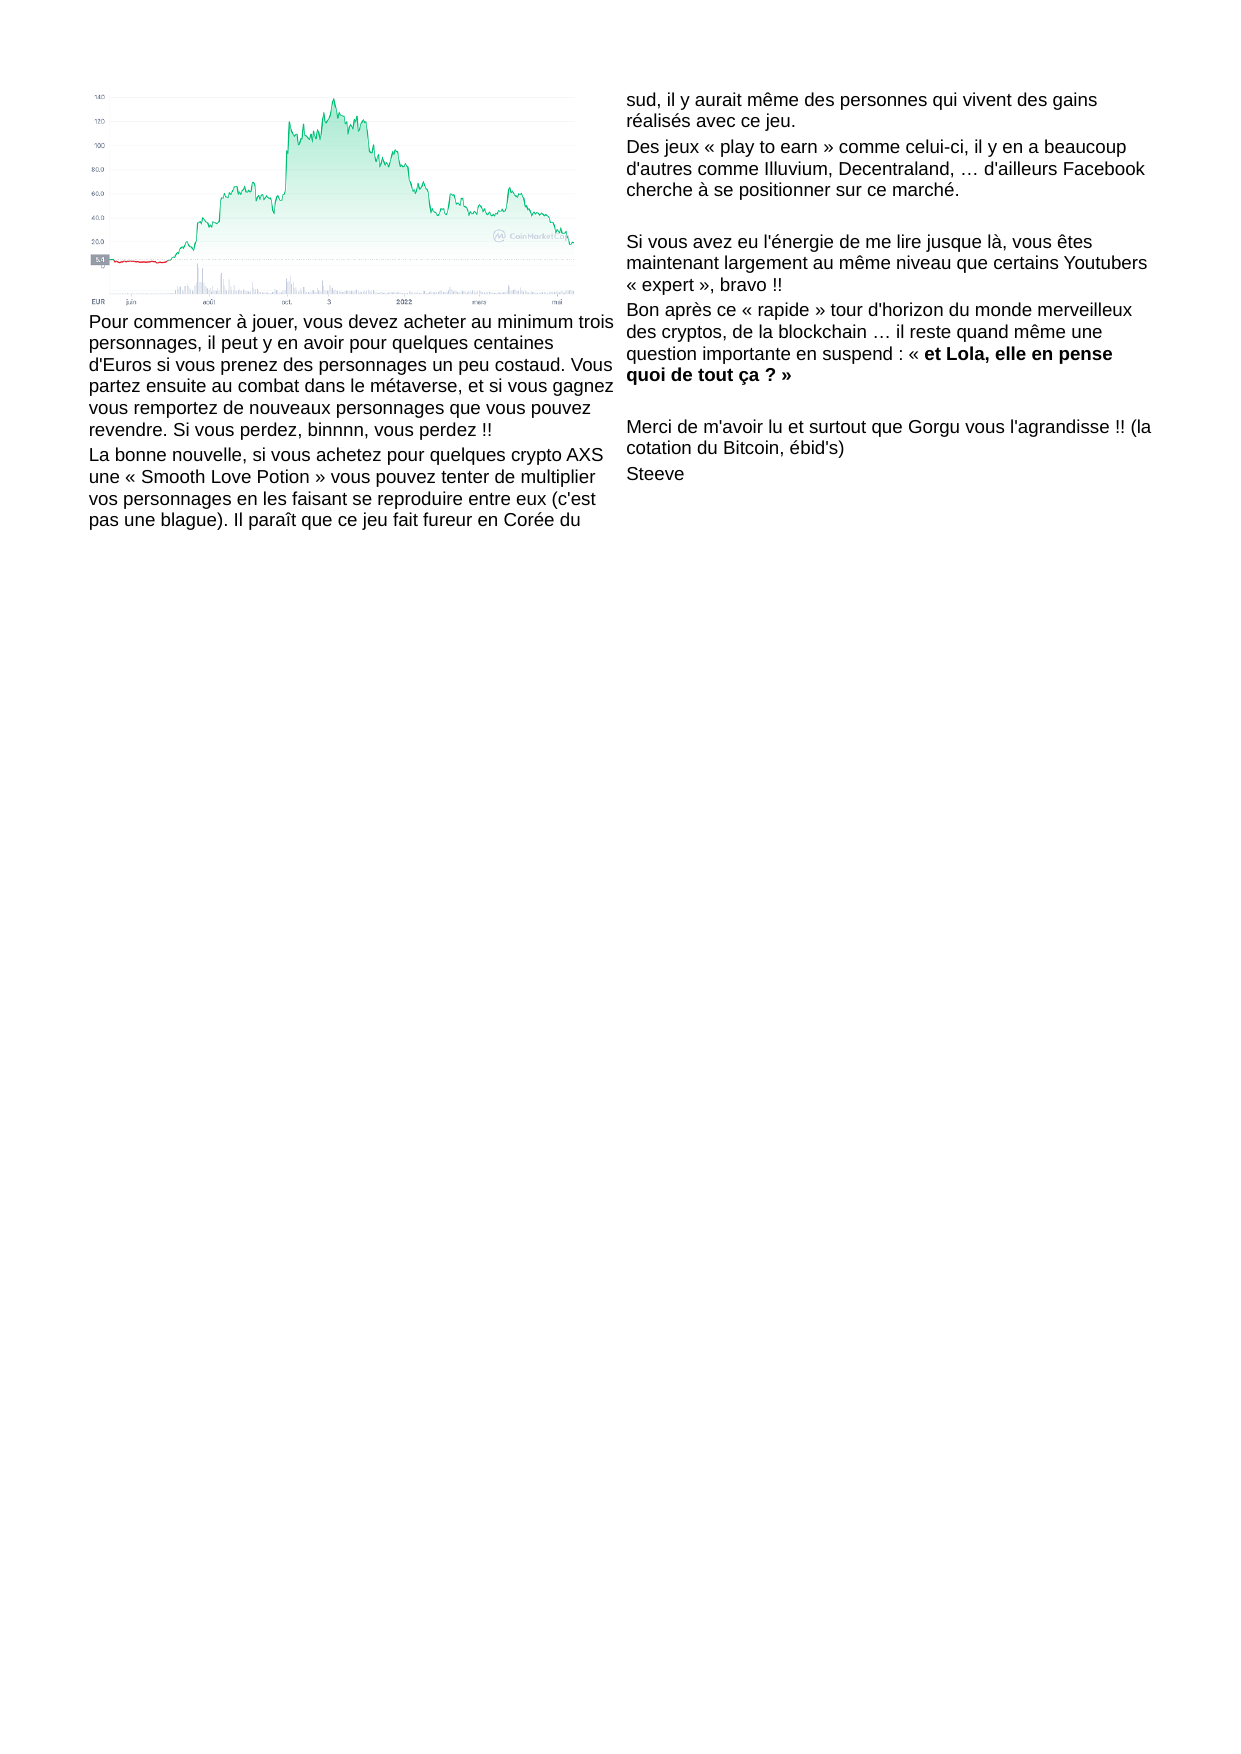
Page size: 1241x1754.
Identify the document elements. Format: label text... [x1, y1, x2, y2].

text Steeve [626, 463, 1152, 484]
text Pour commencer à jouer, vous devez acheter au minimum trois personnages, il peut y en avoir pour quelques centaines d'Euros si vous prenez des personnages un peu costaud. Vous partez ensuite au combat dans le métaverse, et si vous gagnez vous remportez de nouveaux personnages que vous pouvez revendre. Si vous perdez, binnnn, vous perdez !! [88, 311, 614, 440]
picture [88, 88, 577, 307]
text Si vous avez eu l'énergie de me lire jusque là, vous êtes maintenant largement au même niveau que certains Youtubers « expert », bravo !! [626, 230, 1152, 295]
text Des jeux « play to earn » comme celui-ci, il y en a beaucoup d'autres comme Illuvium, Decentraland, … d'ailleurs Facebook cherche à se positionner sur ce marché. [626, 136, 1152, 201]
text Bon après ce « rapide » tour d'horizon du monde merveilleux des cryptos, de la blockchain … il reste quand même une question importante en suspend : « et Lola, elle en pense quoi de tout ça ? » [626, 299, 1152, 386]
text Merci de m'avoir lu et surtout que Gorgu vous l'agrandisse !! (la cotation du Bitcoin, ébid's) [626, 415, 1152, 458]
text La bonne nouvelle, si vous achetez pour quelques crypto AXS une « Smooth Love Potion » vous pouvez tenter de multiplier vos personnages en les faisant se reproduire entre eux (c'est pas une blague). Il paraît que ce jeu fait fureur en Corée du [88, 444, 614, 530]
text sud, il y aurait même des personnes qui vivent des gains réalisés avec ce jeu. [626, 88, 1152, 132]
